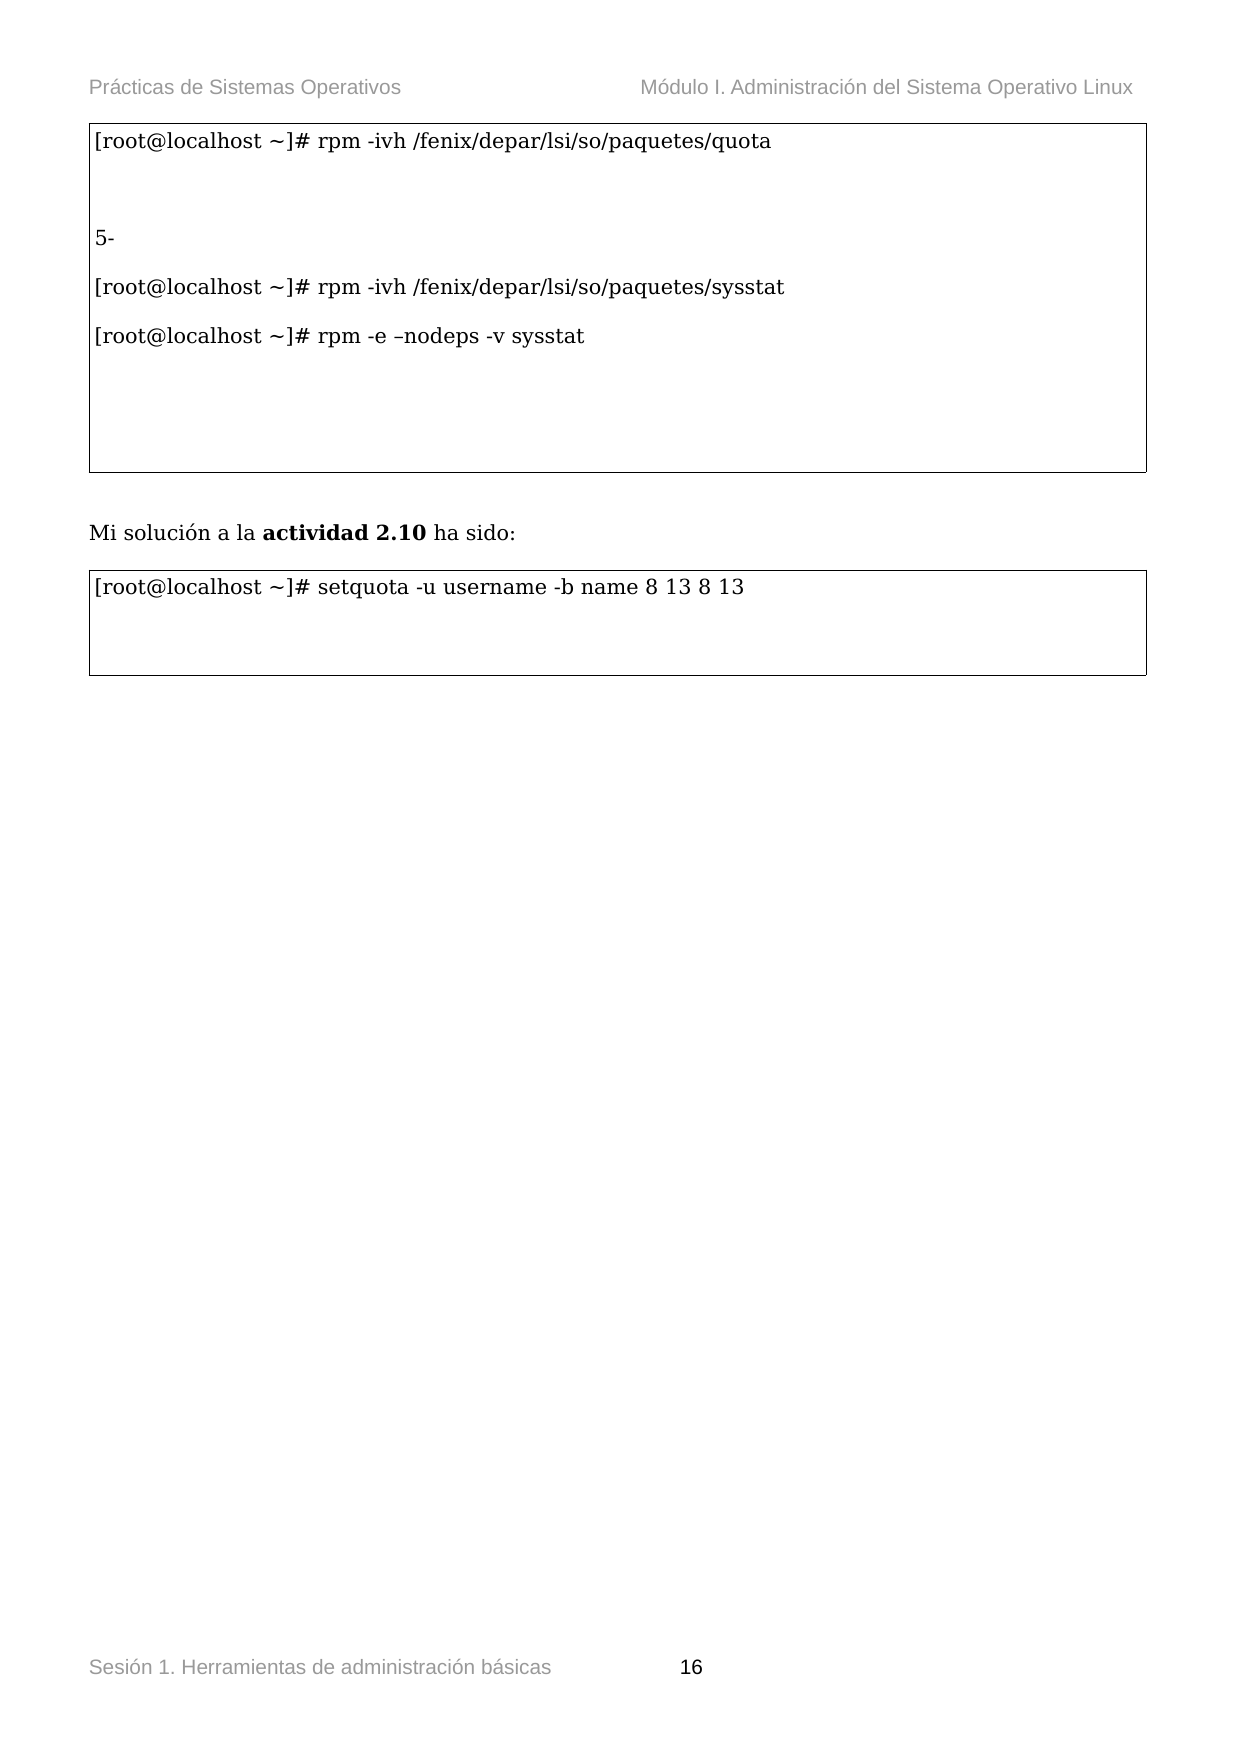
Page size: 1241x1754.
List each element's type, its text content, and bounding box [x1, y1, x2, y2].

table_header [root@localhost ~]# rpm -ivh /fenix/depar/lsi/so/paquetes/quota 5- [root@localhost ~]# rpm -ivh /fenix/depar/lsi/so/paquetes/sysstat [root@localhost ~]# rpm -e –nodeps -v sysstat [90, 124, 1146, 472]
table_header [root@localhost ~]# setquota -u username -b name 8 13 8 13 [90, 571, 1146, 675]
text Mi solución a la actividad 2.10 ha sido: [89, 521, 1146, 545]
